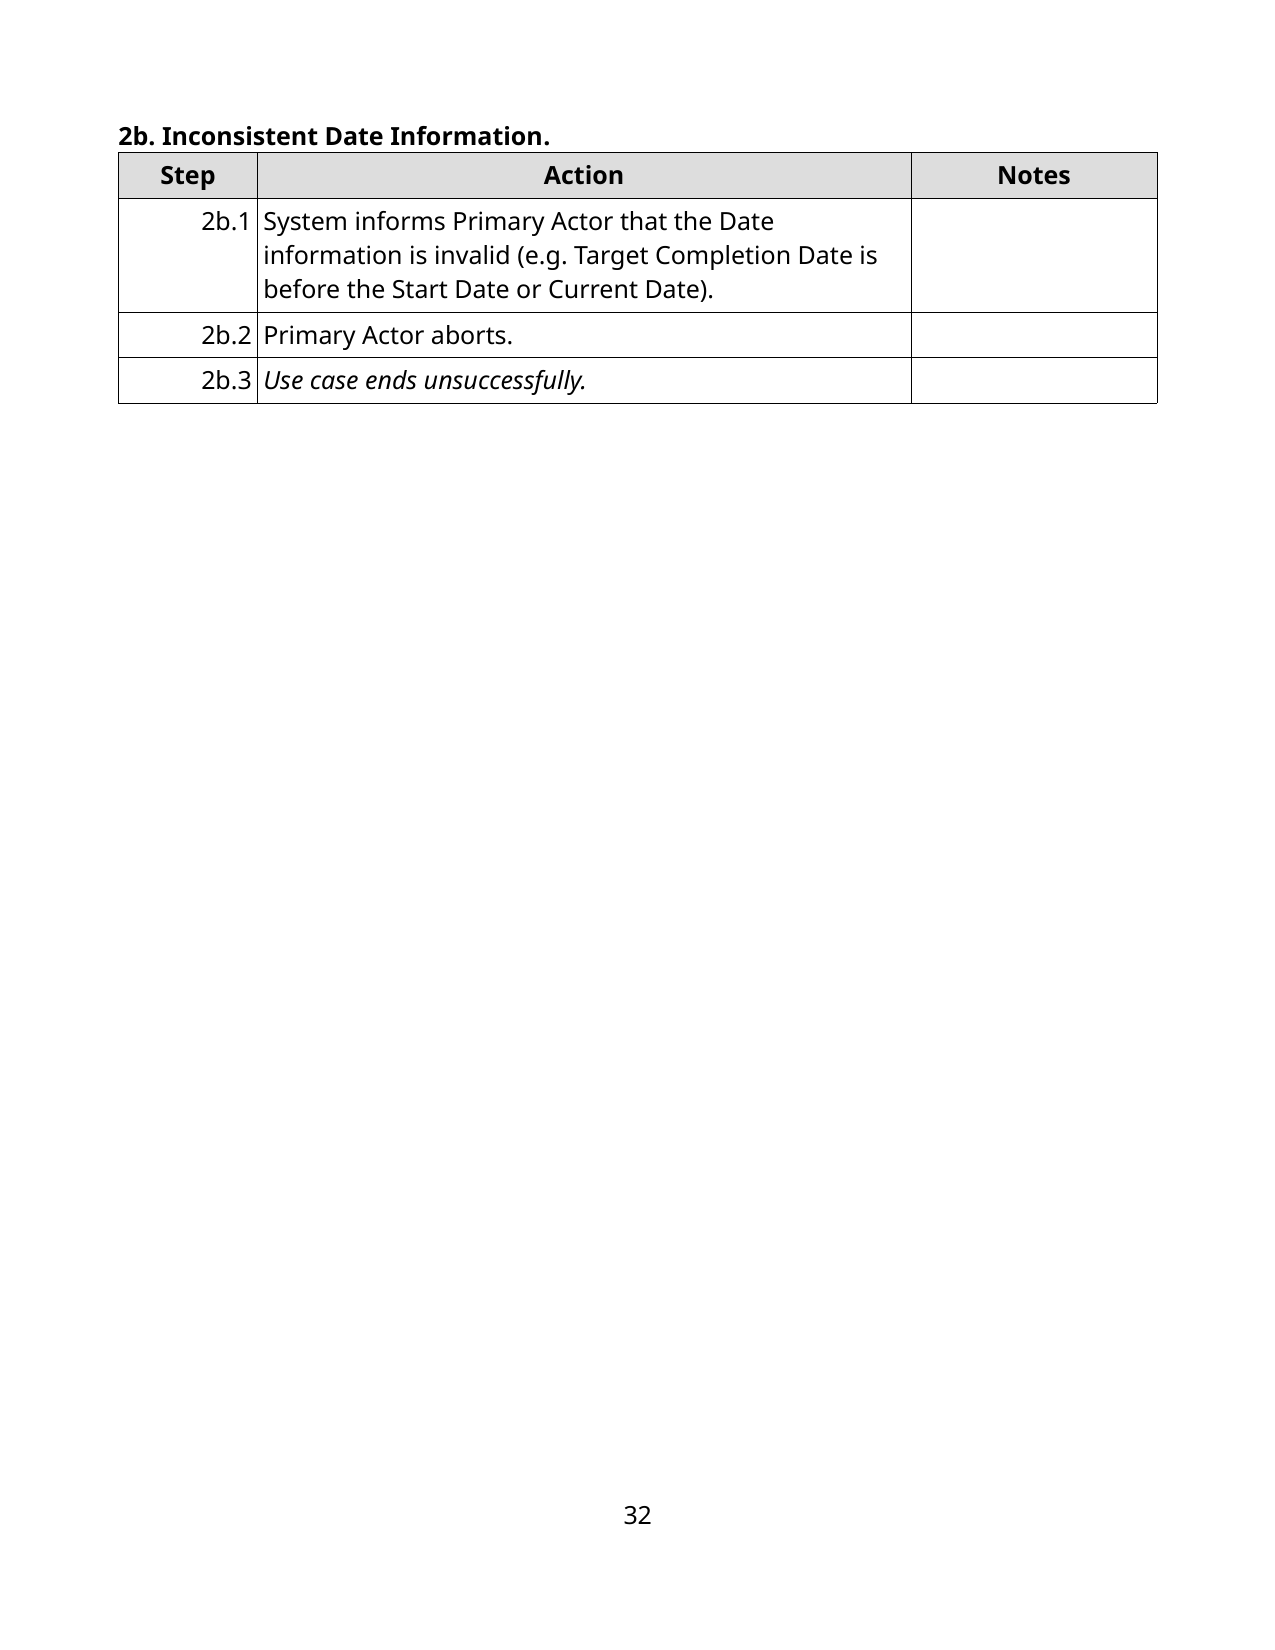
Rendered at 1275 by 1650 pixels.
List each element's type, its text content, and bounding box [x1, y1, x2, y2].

table_cell 2b.1 [119, 199, 257, 312]
table_header Step [119, 153, 257, 198]
table_cell 2b.2 [119, 313, 257, 357]
table_cell System informs Primary Actor that the Date information is invalid (e.g. Target Completion Date is before the Start Date or Current Date). [258, 199, 911, 312]
table_cell Primary Actor aborts. [258, 313, 911, 357]
table_cell 2b.3 [119, 358, 257, 403]
table_cell Use case ends unsuccessfully. [258, 358, 911, 403]
table_cell [912, 358, 1157, 403]
table_cell [912, 199, 1157, 312]
table_cell [912, 313, 1157, 357]
table_header Action [258, 153, 911, 198]
text 2b. Inconsistent Date Information. [118, 118, 1157, 152]
table_header Notes [912, 153, 1157, 198]
